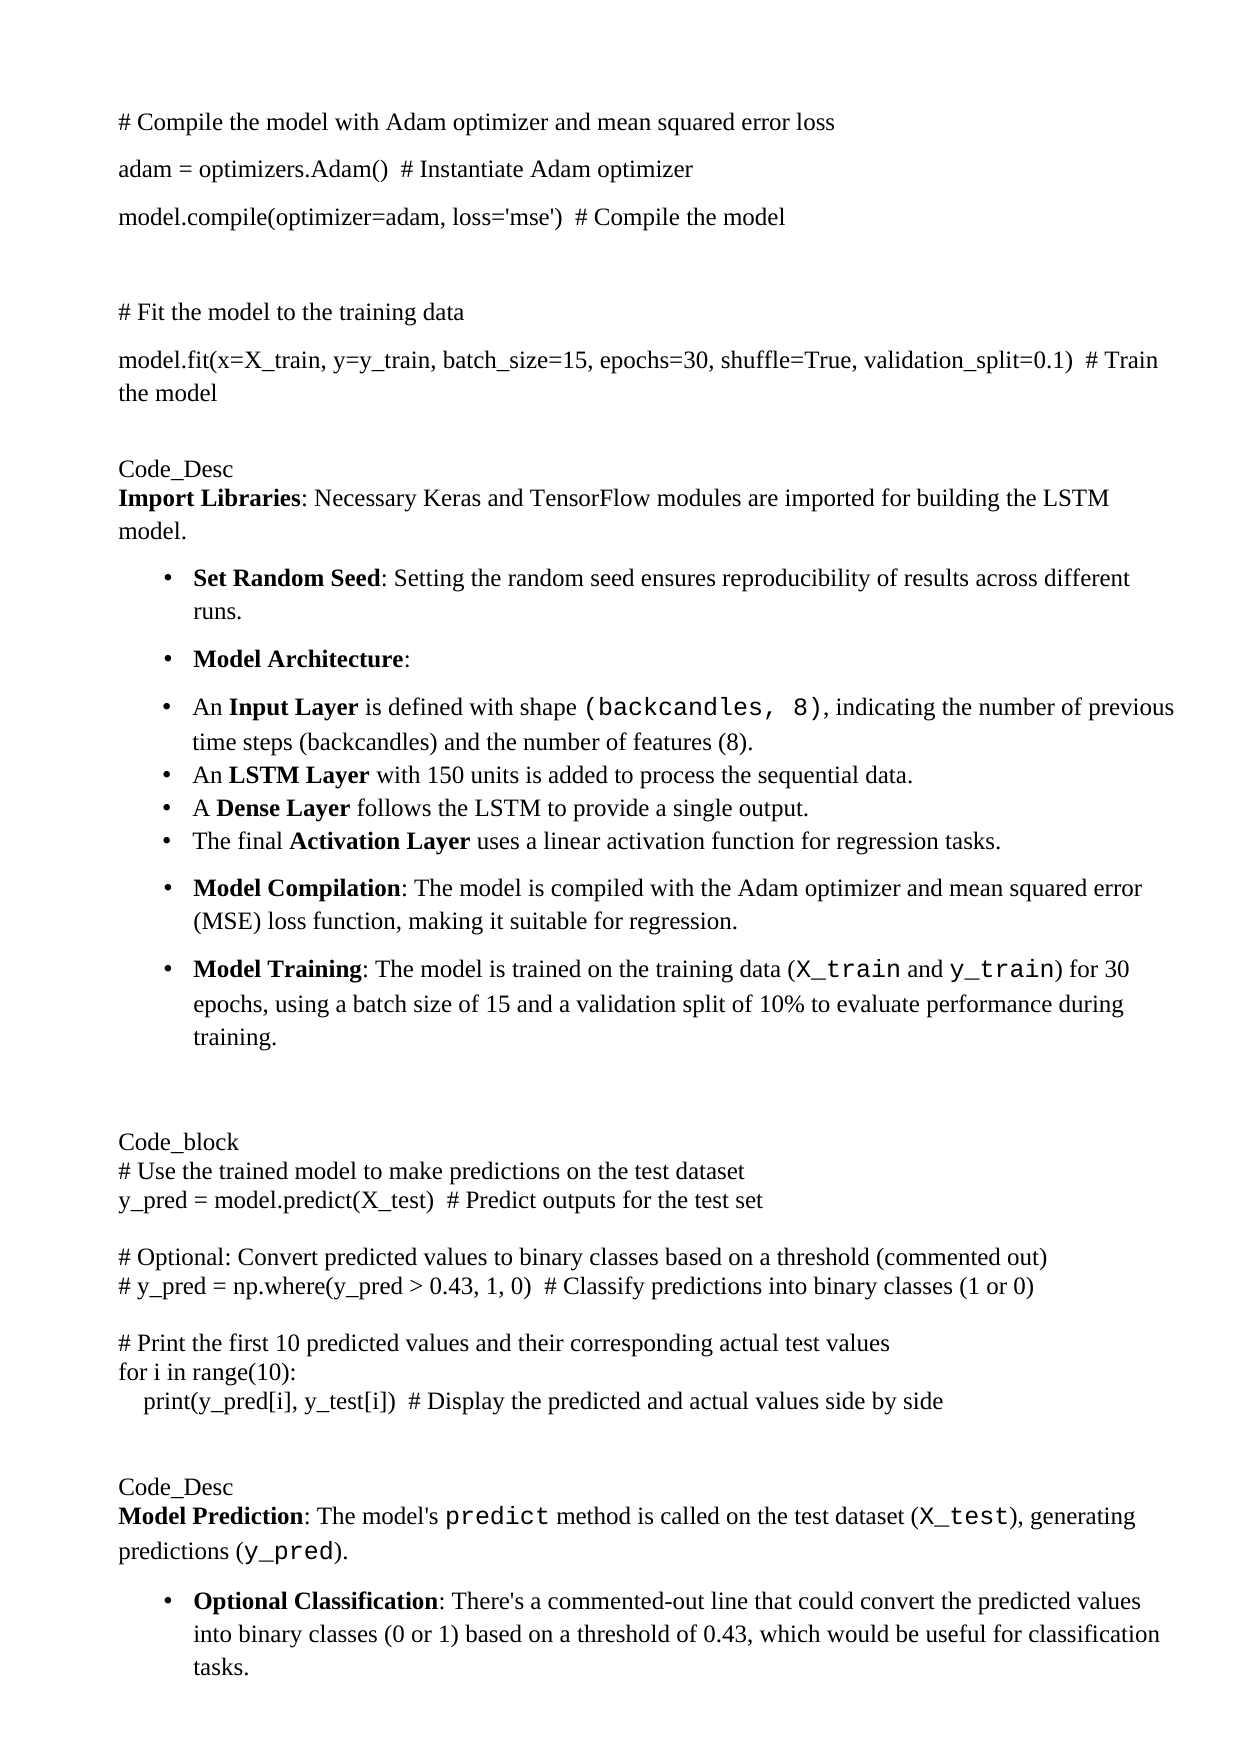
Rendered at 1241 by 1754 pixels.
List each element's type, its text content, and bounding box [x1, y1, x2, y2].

text model.fit(x=X_train, y=y_train, batch_size=15, epochs=30, shuffle=True, validation_split=0.1) # Train the model [118, 345, 1181, 406]
text model.compile(optimizer=adam, loss='mse') # Compile the model [118, 202, 1181, 231]
text # Fit the model to the training data [118, 297, 1181, 326]
text adam = optimizers.Adam() # Instantiate Adam optimizer [118, 154, 1181, 183]
list Set Random Seed: Setting the random seed ensures reproducibility of results across different runs. [164, 563, 1181, 625]
text print(y_pred[i], y_test[i]) # Display the predicted and actual values side by side [118, 1386, 1181, 1415]
text Import Libraries: Necessary Keras and TensorFlow modules are imported for building the LSTM model. [118, 483, 1181, 544]
list An Input Layer is defined with shape (backcandles, 8), indicating the number of previous time steps (backcandles) and the number of features (8). [162, 692, 1181, 756]
list An LSTM Layer with 150 units is added to process the sequential data. [162, 760, 1181, 788]
list Model Architecture: [164, 644, 1181, 673]
text # Compile the model with Adam optimizer and mean squared error loss [118, 107, 1181, 135]
list Model Compilation: The model is compiled with the Adam optimizer and mean squared error (MSE) loss function, making it suitable for regression. [164, 873, 1181, 935]
text for i in range(10): [118, 1357, 1181, 1386]
text Code_block [118, 1127, 1181, 1156]
text # Print the first 10 predicted values and their corresponding actual test values [118, 1328, 1181, 1357]
list The final Activation Layer uses a linear activation function for regression tasks. [162, 826, 1181, 854]
text Code_Desc [118, 454, 1181, 483]
text # y_pred = np.where(y_pred > 0.43, 1, 0) # Classify predictions into binary classes (1 or 0) [118, 1271, 1181, 1300]
text y_pred = model.predict(X_test) # Predict outputs for the test set [118, 1185, 1181, 1213]
list Optional Classification: There's a commented-out line that could convert the predicted values into binary classes (0 or 1) based on a threshold of 0.43, which would be useful for classification tasks. [164, 1586, 1181, 1681]
text # Use the trained model to make predictions on the test dataset [118, 1156, 1181, 1185]
text # Optional: Convert predicted values to binary classes based on a threshold (commented out) [118, 1242, 1181, 1271]
text Code_Desc [118, 1472, 1181, 1501]
list A Dense Layer follows the LSTM to provide a single output. [162, 793, 1181, 822]
text Model Prediction: The model's predict method is called on the test dataset (X_test), generating predictions (y_pred). [118, 1501, 1181, 1567]
list Model Training: The model is trained on the training data (X_train and y_train) for 30 epochs, using a batch size of 15 and a validation split of 10% to evaluate performance during training. [164, 954, 1181, 1051]
